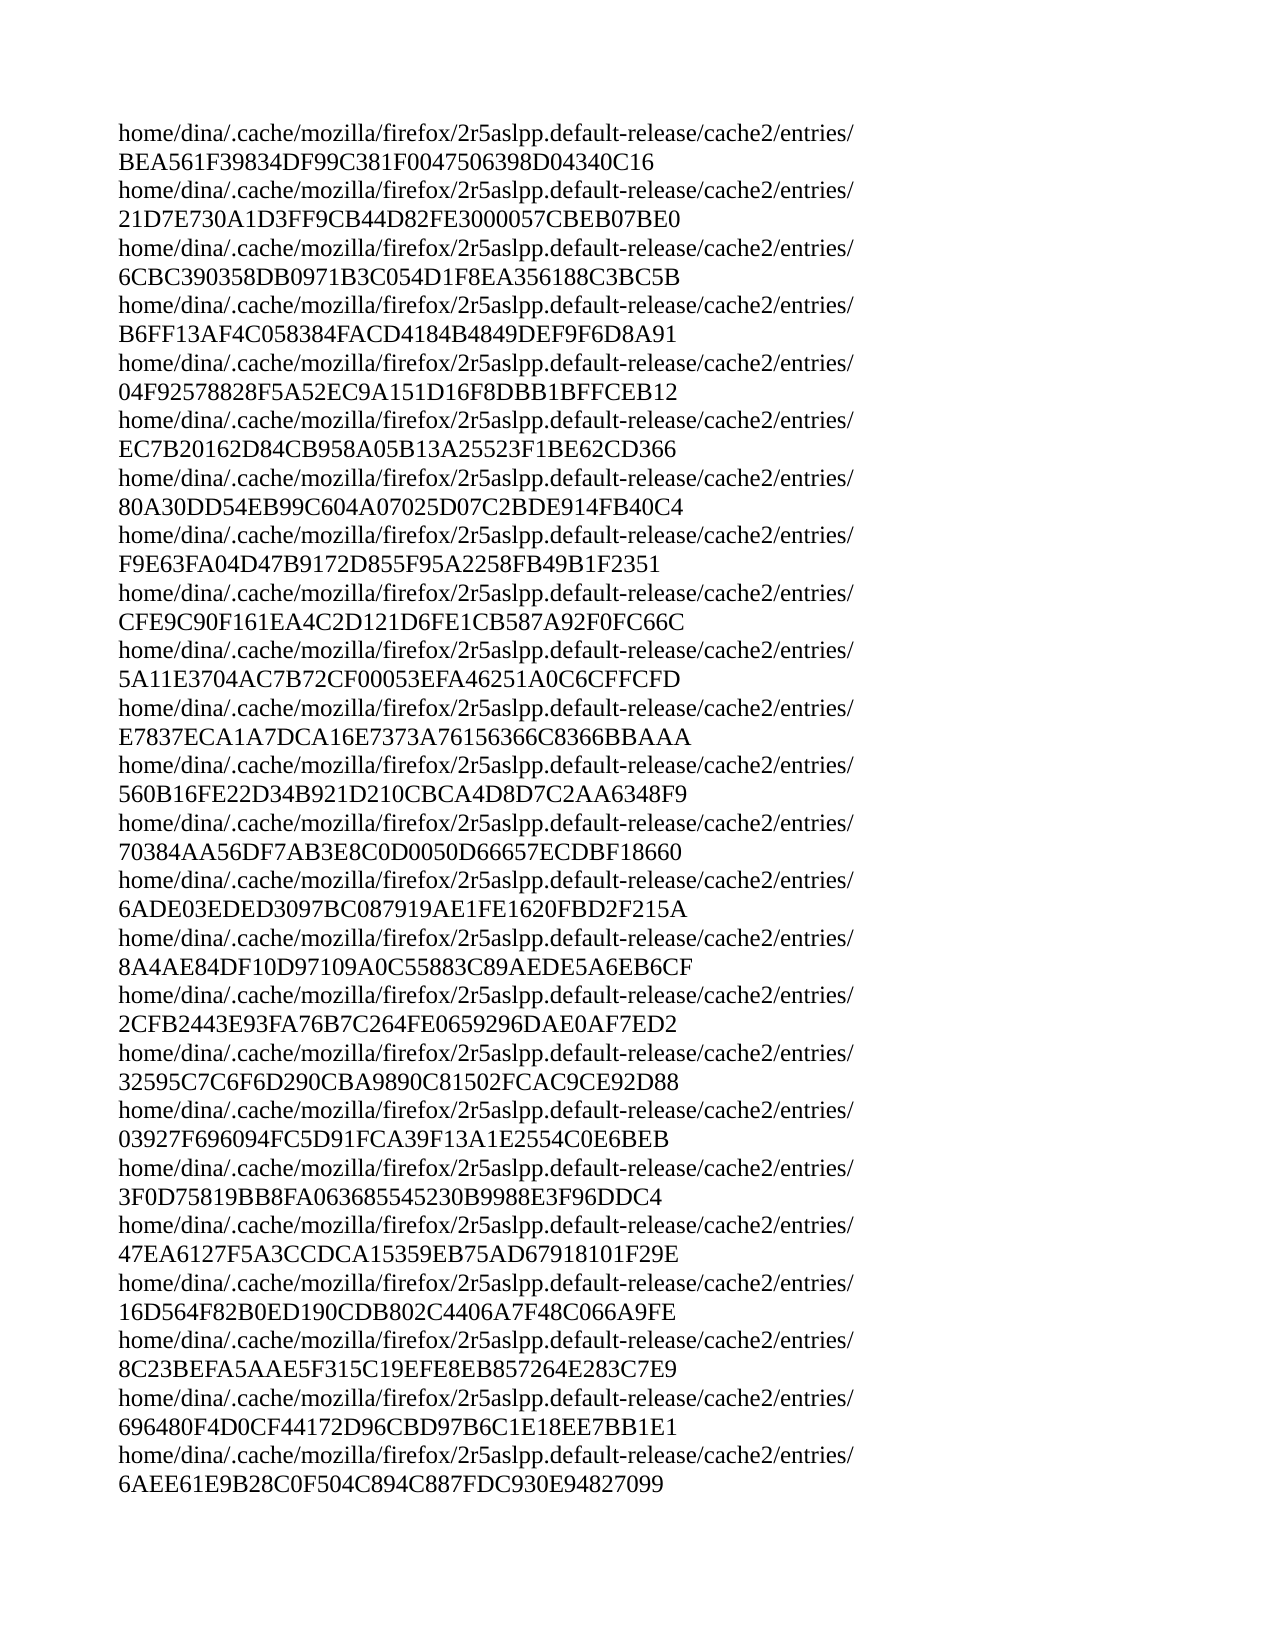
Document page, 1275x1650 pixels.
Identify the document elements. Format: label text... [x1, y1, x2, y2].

text home/dina/.cache/mozilla/firefox/2r5aslpp.default-release/cache2/entries/6ADE03EDED3097BC087919AE1FE1620FBD2F215A [118, 866, 1157, 923]
text home/dina/.cache/mozilla/firefox/2r5aslpp.default-release/cache2/entries/03927F696094FC5D91FCA39F13A1E2554C0E6BEB [118, 1096, 1157, 1153]
text home/dina/.cache/mozilla/firefox/2r5aslpp.default-release/cache2/entries/CFE9C90F161EA4C2D121D6FE1CB587A92F0FC66C [118, 578, 1157, 636]
text home/dina/.cache/mozilla/firefox/2r5aslpp.default-release/cache2/entries/BEA561F39834DF99C381F0047506398D04340C16 [118, 118, 1157, 176]
text home/dina/.cache/mozilla/firefox/2r5aslpp.default-release/cache2/entries/8A4AE84DF10D97109A0C55883C89AEDE5A6EB6CF [118, 923, 1157, 981]
text home/dina/.cache/mozilla/firefox/2r5aslpp.default-release/cache2/entries/70384AA56DF7AB3E8C0D0050D66657ECDBF18660 [118, 808, 1157, 866]
text home/dina/.cache/mozilla/firefox/2r5aslpp.default-release/cache2/entries/21D7E730A1D3FF9CB44D82FE3000057CBEB07BE0 [118, 176, 1157, 233]
text home/dina/.cache/mozilla/firefox/2r5aslpp.default-release/cache2/entries/04F92578828F5A52EC9A151D16F8DBB1BFFCEB12 [118, 348, 1157, 406]
text home/dina/.cache/mozilla/firefox/2r5aslpp.default-release/cache2/entries/3F0D75819BB8FA063685545230B9988E3F96DDC4 [118, 1153, 1157, 1211]
text home/dina/.cache/mozilla/firefox/2r5aslpp.default-release/cache2/entries/E7837ECA1A7DCA16E7373A76156366C8366BBAAA [118, 693, 1157, 751]
text home/dina/.cache/mozilla/firefox/2r5aslpp.default-release/cache2/entries/8C23BEFA5AAE5F315C19EFE8EB857264E283C7E9 [118, 1326, 1157, 1383]
text home/dina/.cache/mozilla/firefox/2r5aslpp.default-release/cache2/entries/6CBC390358DB0971B3C054D1F8EA356188C3BC5B [118, 233, 1157, 291]
text home/dina/.cache/mozilla/firefox/2r5aslpp.default-release/cache2/entries/560B16FE22D34B921D210CBCA4D8D7C2AA6348F9 [118, 751, 1157, 808]
text home/dina/.cache/mozilla/firefox/2r5aslpp.default-release/cache2/entries/EC7B20162D84CB958A05B13A25523F1BE62CD366 [118, 406, 1157, 463]
text home/dina/.cache/mozilla/firefox/2r5aslpp.default-release/cache2/entries/B6FF13AF4C058384FACD4184B4849DEF9F6D8A91 [118, 291, 1157, 348]
text home/dina/.cache/mozilla/firefox/2r5aslpp.default-release/cache2/entries/F9E63FA04D47B9172D855F95A2258FB49B1F2351 [118, 521, 1157, 578]
text home/dina/.cache/mozilla/firefox/2r5aslpp.default-release/cache2/entries/6AEE61E9B28C0F504C894C887FDC930E94827099 [118, 1441, 1157, 1498]
text home/dina/.cache/mozilla/firefox/2r5aslpp.default-release/cache2/entries/696480F4D0CF44172D96CBD97B6C1E18EE7BB1E1 [118, 1383, 1157, 1441]
text home/dina/.cache/mozilla/firefox/2r5aslpp.default-release/cache2/entries/5A11E3704AC7B72CF00053EFA46251A0C6CFFCFD [118, 636, 1157, 693]
text home/dina/.cache/mozilla/firefox/2r5aslpp.default-release/cache2/entries/47EA6127F5A3CCDCA15359EB75AD67918101F29E [118, 1211, 1157, 1268]
text home/dina/.cache/mozilla/firefox/2r5aslpp.default-release/cache2/entries/2CFB2443E93FA76B7C264FE0659296DAE0AF7ED2 [118, 981, 1157, 1038]
text home/dina/.cache/mozilla/firefox/2r5aslpp.default-release/cache2/entries/32595C7C6F6D290CBA9890C81502FCAC9CE92D88 [118, 1038, 1157, 1096]
text home/dina/.cache/mozilla/firefox/2r5aslpp.default-release/cache2/entries/80A30DD54EB99C604A07025D07C2BDE914FB40C4 [118, 463, 1157, 521]
text home/dina/.cache/mozilla/firefox/2r5aslpp.default-release/cache2/entries/16D564F82B0ED190CDB802C4406A7F48C066A9FE [118, 1268, 1157, 1326]
